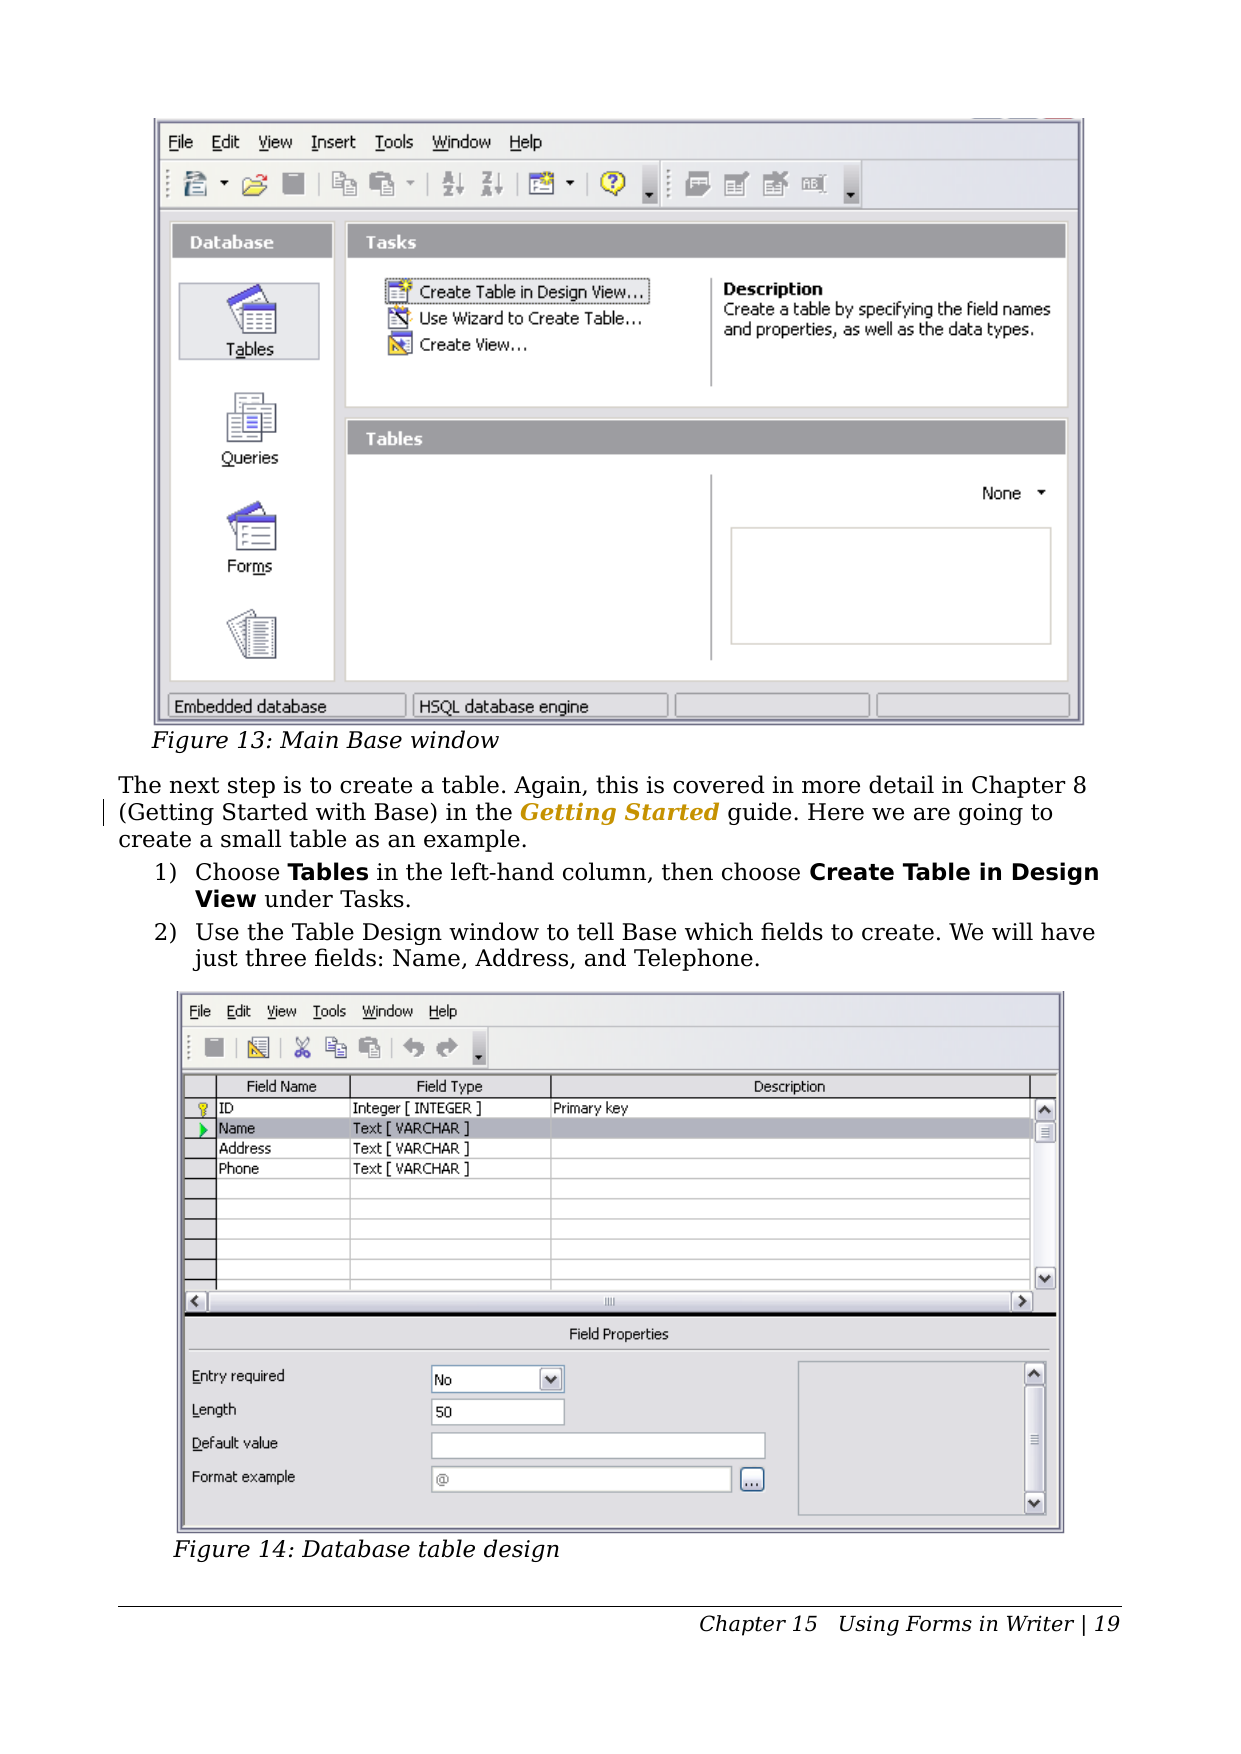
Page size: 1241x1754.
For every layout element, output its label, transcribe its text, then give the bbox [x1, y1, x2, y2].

list Choose Tables in the left-hand column, then choose Create Table in Design View under Tasks. [177, 859, 1122, 913]
picture [173, 991, 1067, 1536]
text Figure 13: Main Base window [152, 727, 1089, 754]
picture [151, 118, 1089, 727]
text Figure 14: Database table design [173, 1536, 1067, 1563]
list The next step is to create a table. Again, this is covered in more detail in Chapter 8 (Getting Started with Base) in the Getting Started guide. Here we are going to create a small table as an example. [118, 772, 1122, 853]
list Use the Table Design window to tell Base which fields to create. We will have just three fields: Name, Address, and Telephone. [177, 919, 1122, 972]
